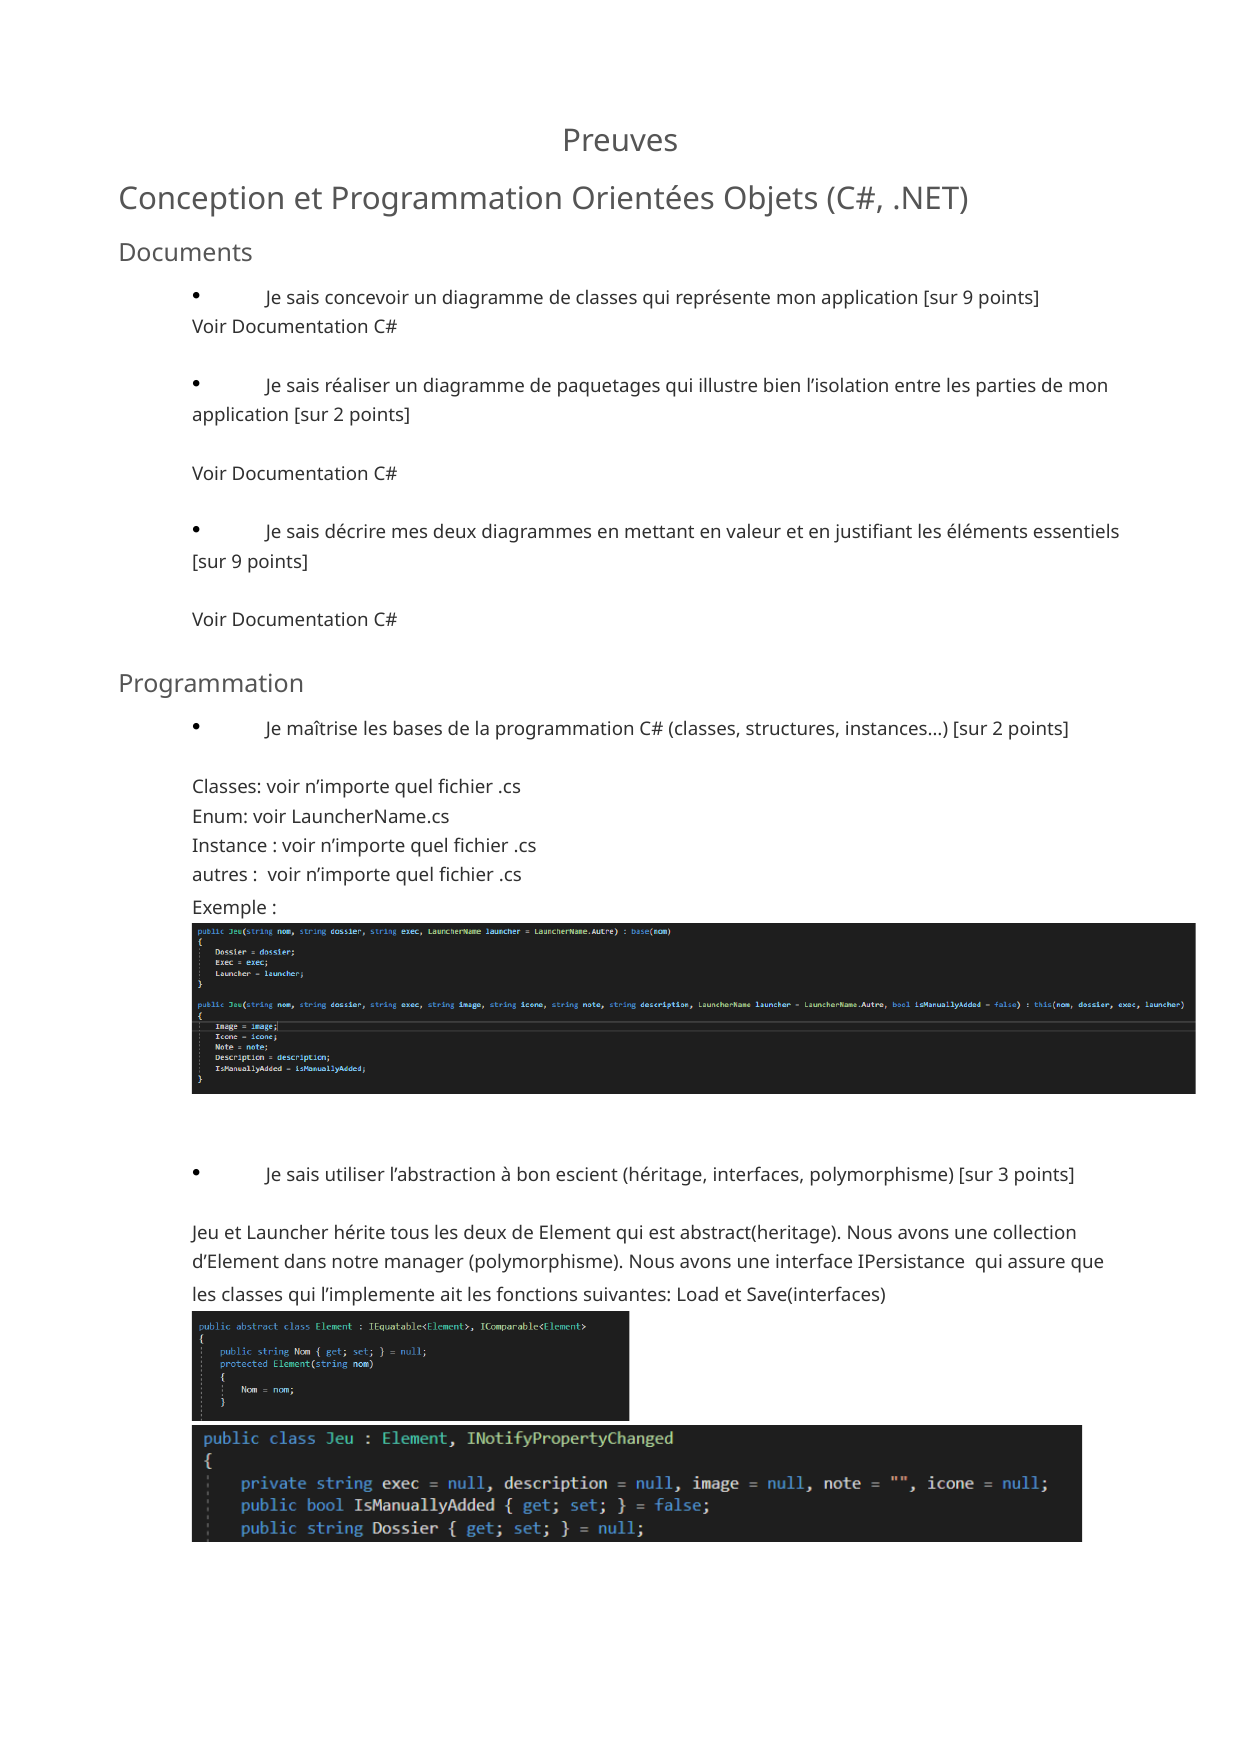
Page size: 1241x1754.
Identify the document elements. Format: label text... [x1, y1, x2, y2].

list Je sais réaliser un diagramme de paquetages qui illustre bien l’isolation entre les parties de mon application [sur 2 points] Voir Documentation C# [192, 372, 1122, 486]
list Je sais utiliser l’abstraction à bon escient (héritage, interfaces, polymorphisme) [sur 3 points] Jeu et Launcher hérite tous les deux de Element qui est abstract(heritage). Nous avons une collection d’Element dans notre manager (polymorphisme). Nous avons une interface IPersistance qui assure que les classes qui l’implemente ait les fonctions suivantes: Load et Save(interfaces) [192, 1161, 1122, 1542]
subtitle Conception et Programmation Orientées Objets (C#, .NET) [118, 176, 1122, 219]
list Je sais décrire mes deux diagrammes en mettant en valeur et en justifiant les éléments essentiels [sur 9 points] Voir Documentation C# [192, 519, 1122, 632]
list Je maîtrise les bases de la programmation C# (classes, structures, instances…) [sur 2 points] Classes: voir n’importe quel fichier .cs Enum: voir LauncherName.cs Instance : voir n’importe quel fichier .cs autres : voir n’importe quel fichier .cs Exemple : [192, 715, 1122, 923]
subtitle Programmation [118, 665, 1122, 699]
subtitle Documents [118, 234, 1122, 269]
list Je sais concevoir un diagramme de classes qui représente mon application [sur 9 points] Voir Documentation C# [192, 284, 1122, 339]
list [192, 1094, 1122, 1127]
subtitle Preuves [118, 118, 1122, 161]
